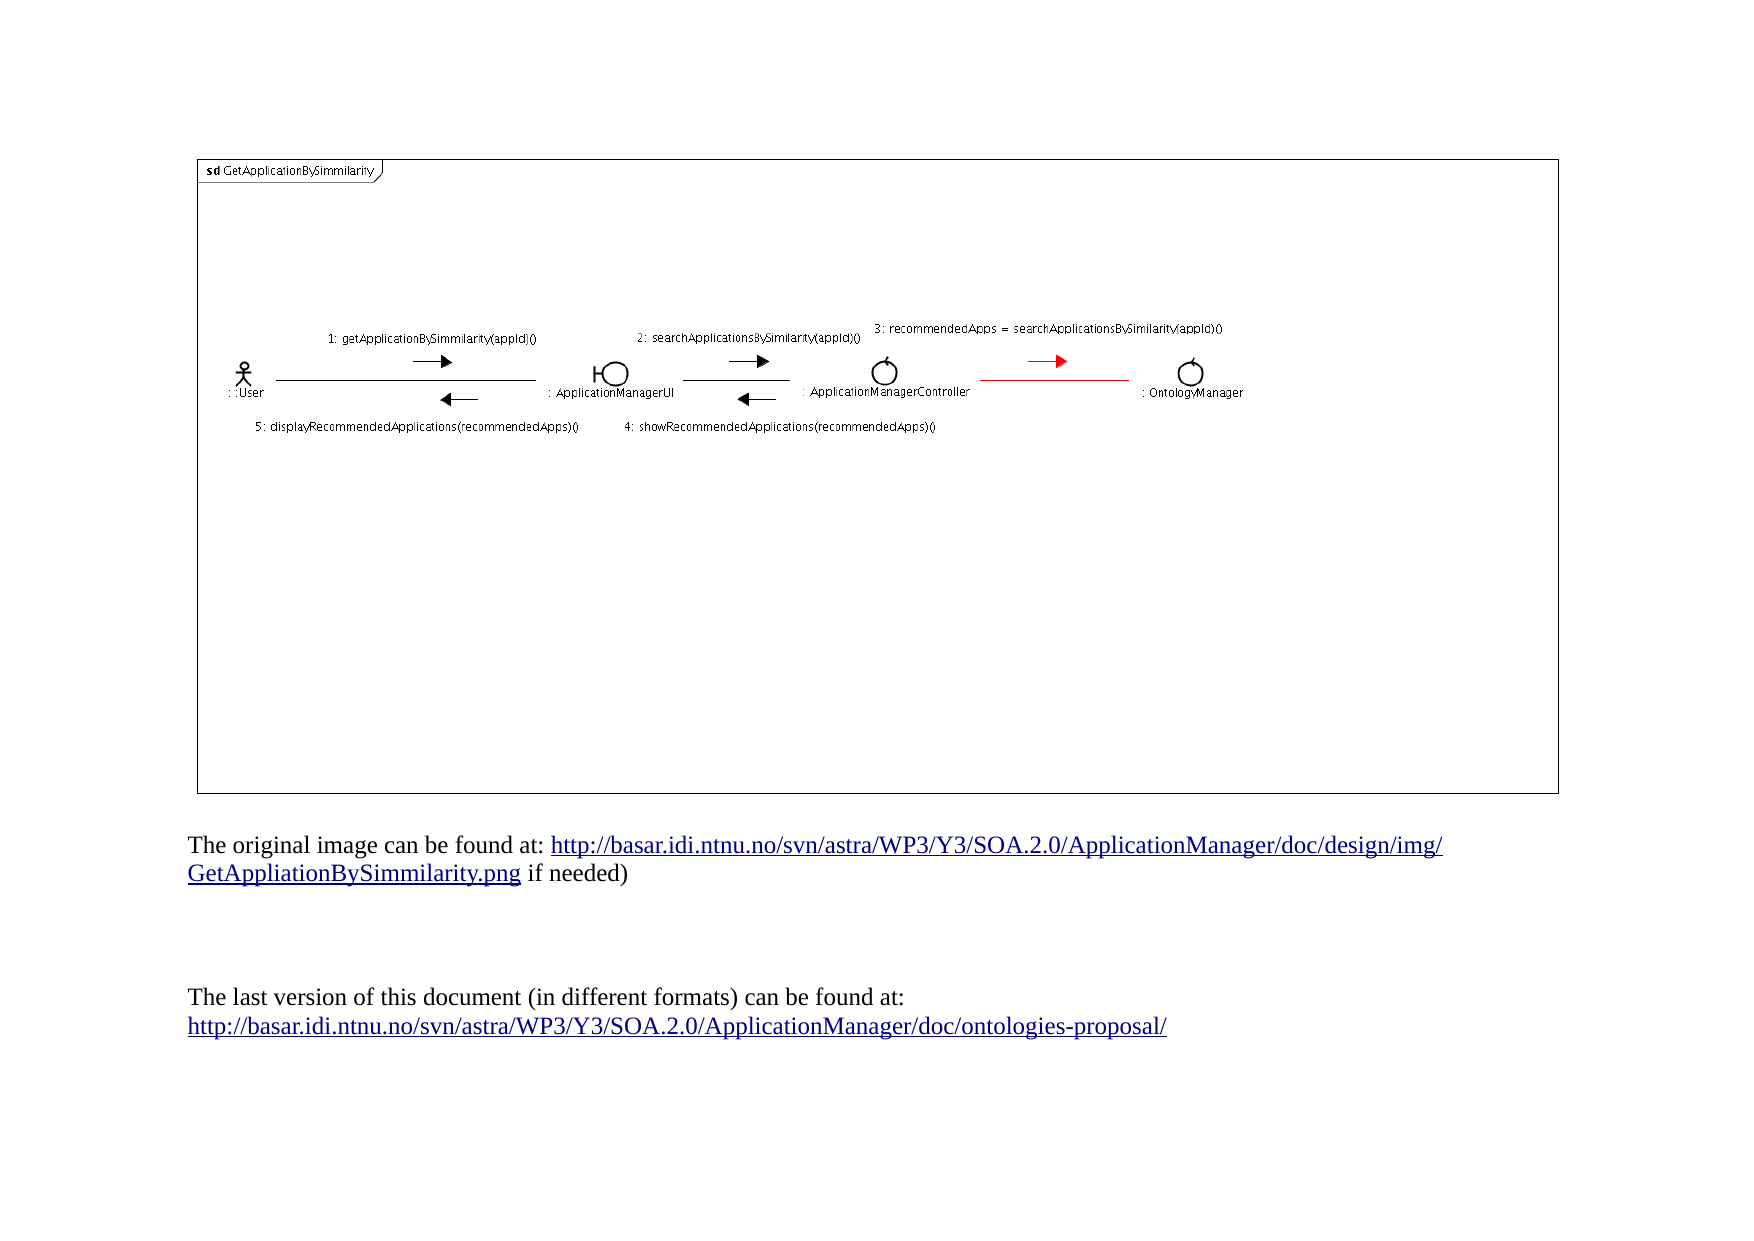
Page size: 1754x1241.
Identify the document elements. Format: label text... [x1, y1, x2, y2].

text The last version of this document (in different formats) can be found at: http://basar.idi.ntnu.no/svn/astra/WP3/Y3/SOA.2.0/ApplicationManager/doc/ontologies-proposal/ [187, 982, 1566, 1040]
picture [187, 150, 1567, 802]
text The original image can be found at: http://basar.idi.ntnu.no/svn/astra/WP3/Y3/SOA.2.0/ApplicationManager/doc/design/img/GetAppliationBySimmilarity.png if needed) [187, 830, 1566, 887]
